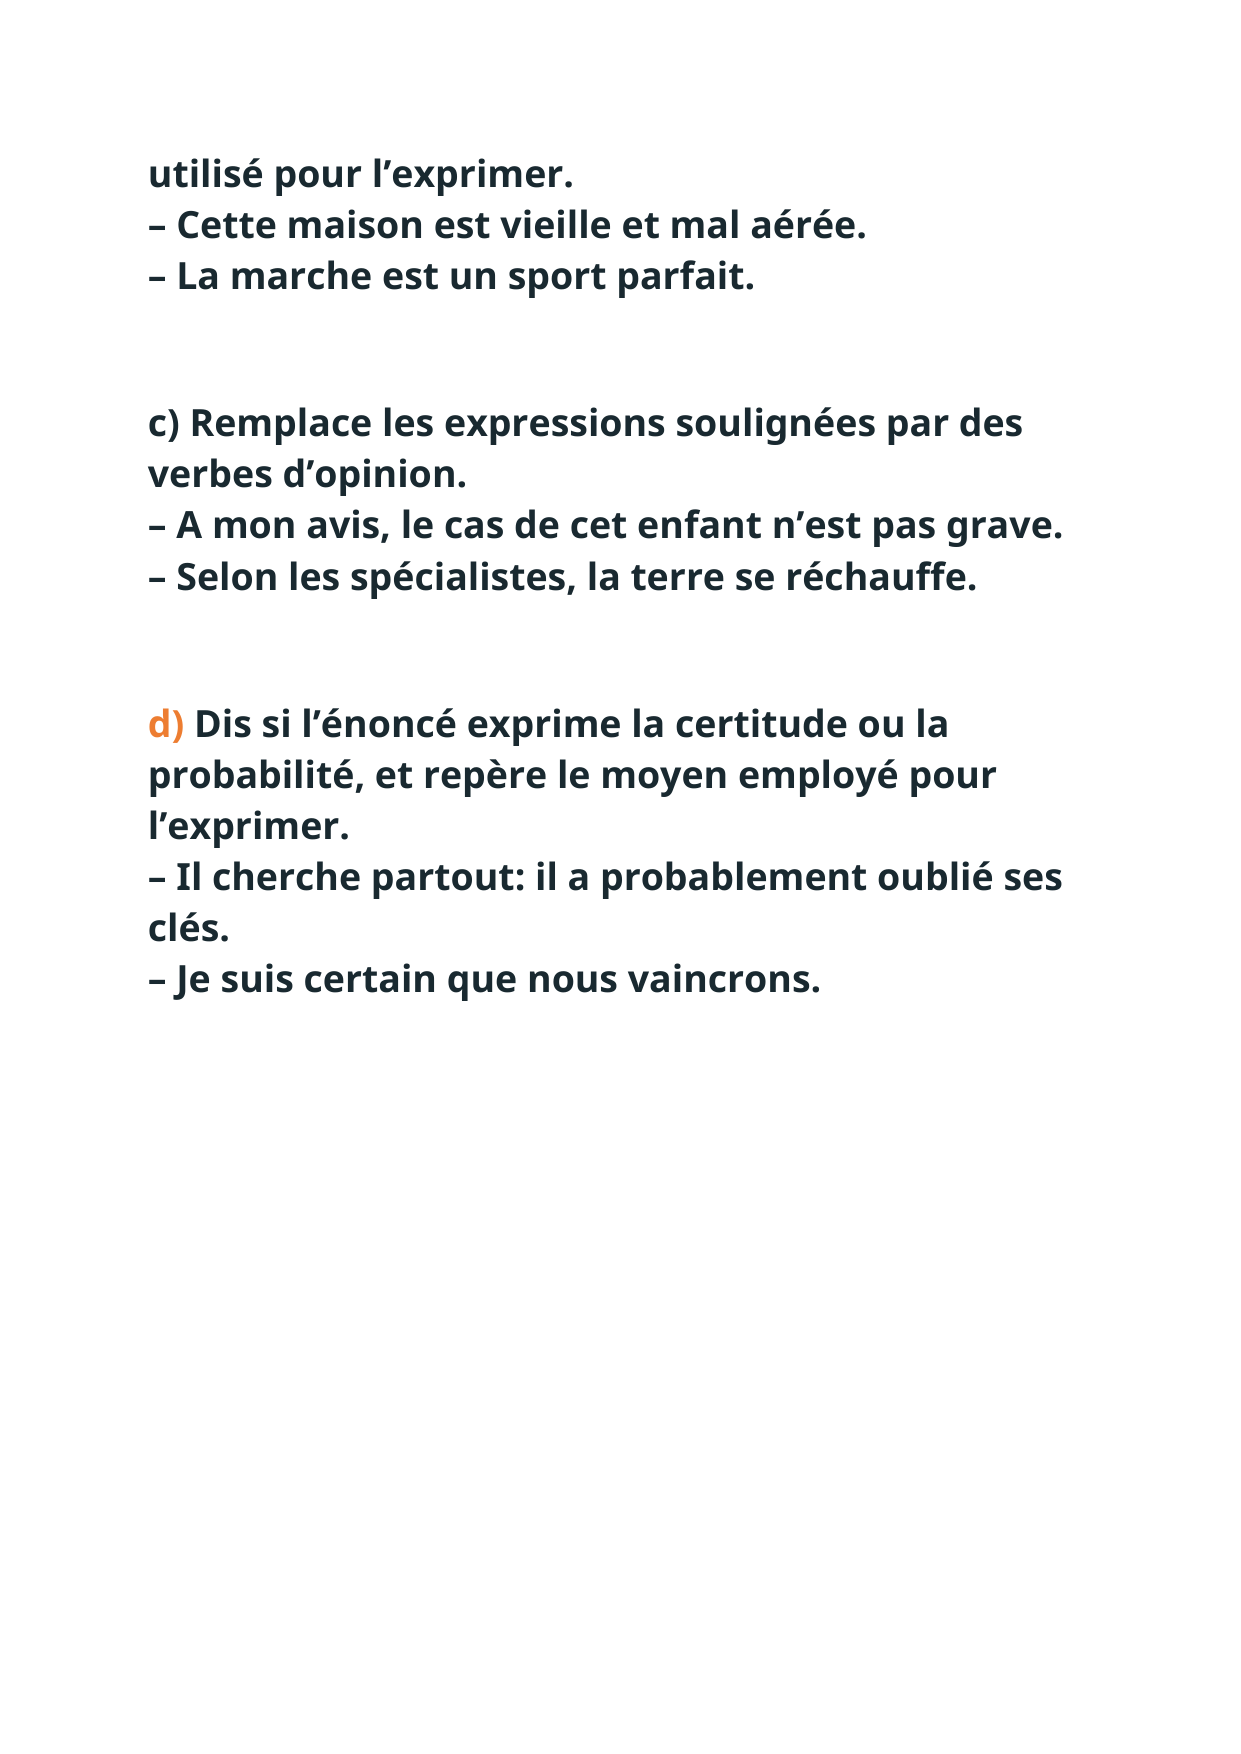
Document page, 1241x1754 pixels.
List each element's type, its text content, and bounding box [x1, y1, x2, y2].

text utilisé pour l’exprimer. – Cette maison est vieille et mal aérée. – La marche est un sport parfait. [148, 148, 1093, 301]
text c) Remplace les expressions soulignées par des verbes d’opinion. – A mon avis, le cas de cet enfant n’est pas grave. – Selon les spécialistes, la terre se réchauffe. [148, 346, 1093, 601]
text d) Dis si l’énoncé exprime la certitude ou la probabilité, et repère le moyen employé pour l’exprimer. – Il cherche partout: il a probablement oublié ses clés. – Je suis certain que nous vaincrons. [148, 646, 1093, 1003]
